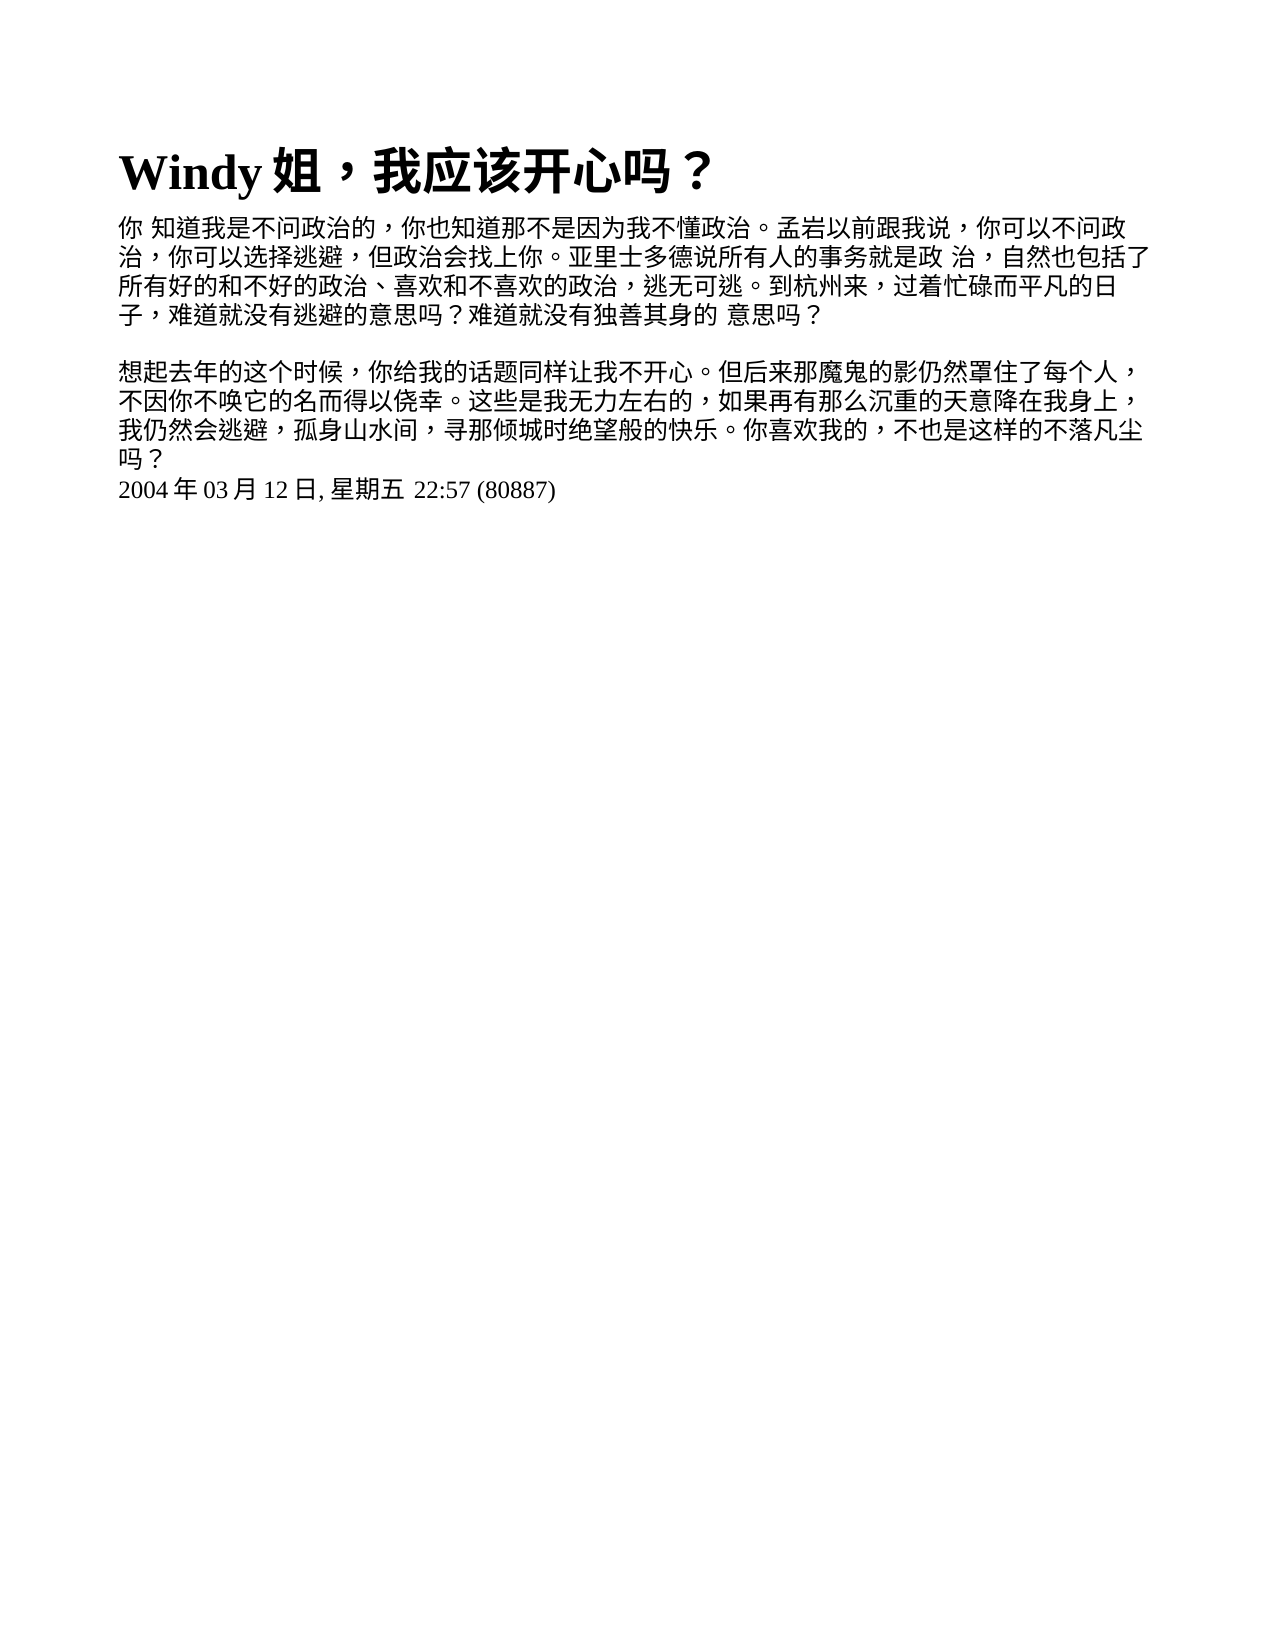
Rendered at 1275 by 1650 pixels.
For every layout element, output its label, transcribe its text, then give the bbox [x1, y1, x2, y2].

text 2004年03月12日, 星期五 22:57 (80887) [118, 475, 1157, 504]
text 你 知道我是不问政治的，你也知道那不是因为我不懂政治。孟岩以前跟我说，你可以不问政治，你可以选择逃避，但政治会找上你。亚里士多德说所有人的事务就是政 治，自然也包括了所有好的和不好的政治、喜欢和不喜欢的政治，逃无可逃。到杭州来，过着忙碌而平凡的日子，难道就没有逃避的意思吗？难道就没有独善其身的 意思吗？ [118, 214, 1157, 331]
text 想起去年的这个时候，你给我的话题同样让我不开心。但后来那魔鬼的影仍然罩住了每个人，不因你不唤它的名而得以侥幸。这些是我无力左右的，如果再有那么沉重的天意降在我身上，我仍然会逃避，孤身山水间，寻那倾城时绝望般的快乐。你喜欢我的，不也是这样的不落凡尘吗？ [118, 358, 1157, 475]
subtitle Windy姐，我应该开心吗？ [118, 143, 1157, 201]
